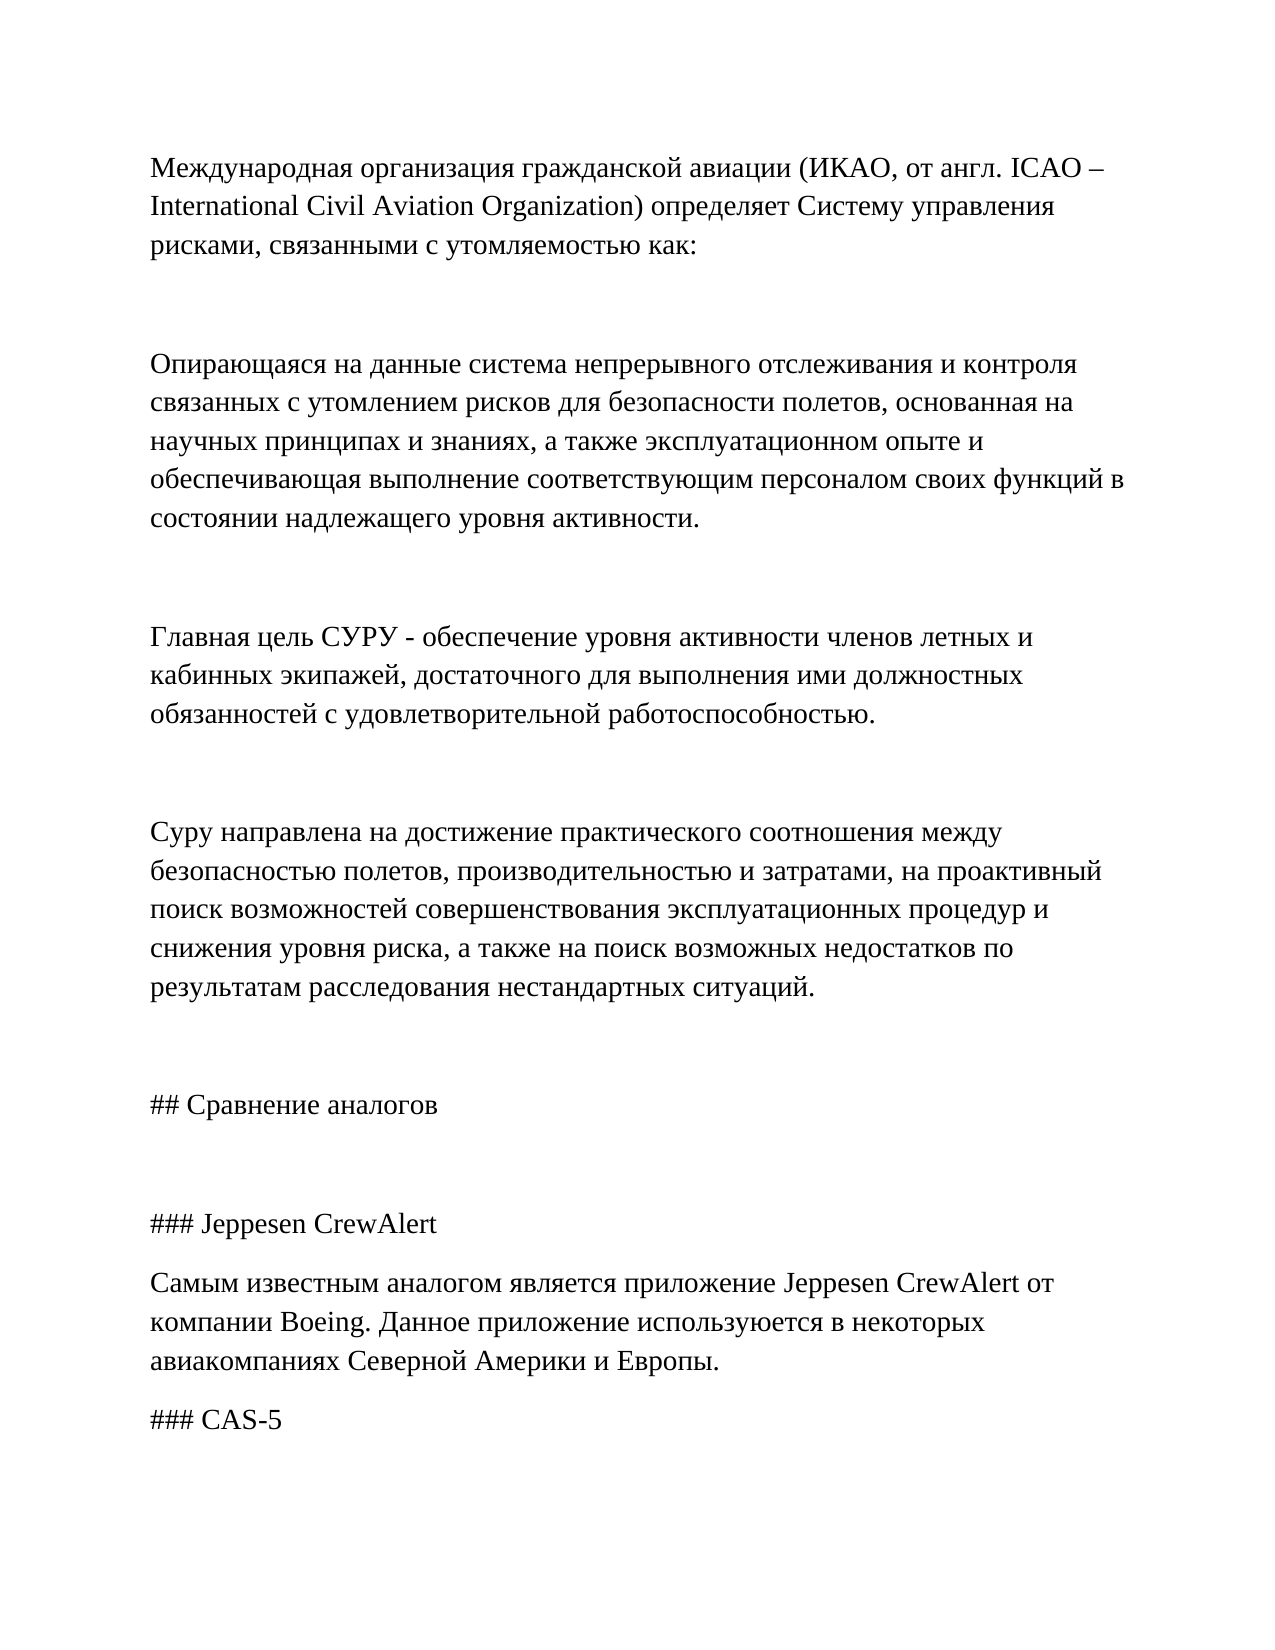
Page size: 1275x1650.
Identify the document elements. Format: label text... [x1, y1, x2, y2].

text ## Сравнение аналогов [150, 1087, 1125, 1121]
text ### Jeppesen CrewAlert [150, 1206, 1125, 1240]
text Главная цель СУРУ - обеспечение уровня активности членов летных и кабинных экипажей, достаточного для выполнения ими должностных обязанностей с удовлетворительной работоспособностью. [150, 619, 1125, 729]
text ### CAS-5 [150, 1402, 1125, 1436]
text Самым известным аналогом является приложение Jeppesen CrewAlert от компании Boeing. Данное приложение используюется в некоторых авиакомпаниях Северной Америки и Европы. [150, 1266, 1125, 1376]
text Международная организация гражданской авиации (ИКАО, от англ. ICAO – International Civil Aviation Organization) определяет Систему управления рисками, связанными с утомляемостью как: [150, 150, 1125, 261]
text Опирающаяся на данные система непрерывного отслеживания и контроля связанных с утомлением рисков для безопасности полетов, основанная на научных принципах и знаниях, а также эксплуатационном опыте и обеспечивающая выполнение соответствующим персоналом своих функций в состоянии надлежащего уровня активности. [150, 346, 1125, 533]
text Суру направлена на достижение практического соотношения между безопасностью полетов, производительностью и затратами, на проактивный поиск возможностей совершенствования эксплуатационных процедур и снижения уровня риска, а также на поиск возможных недостатков по результатам расследования нестандартных ситуаций. [150, 814, 1125, 1002]
